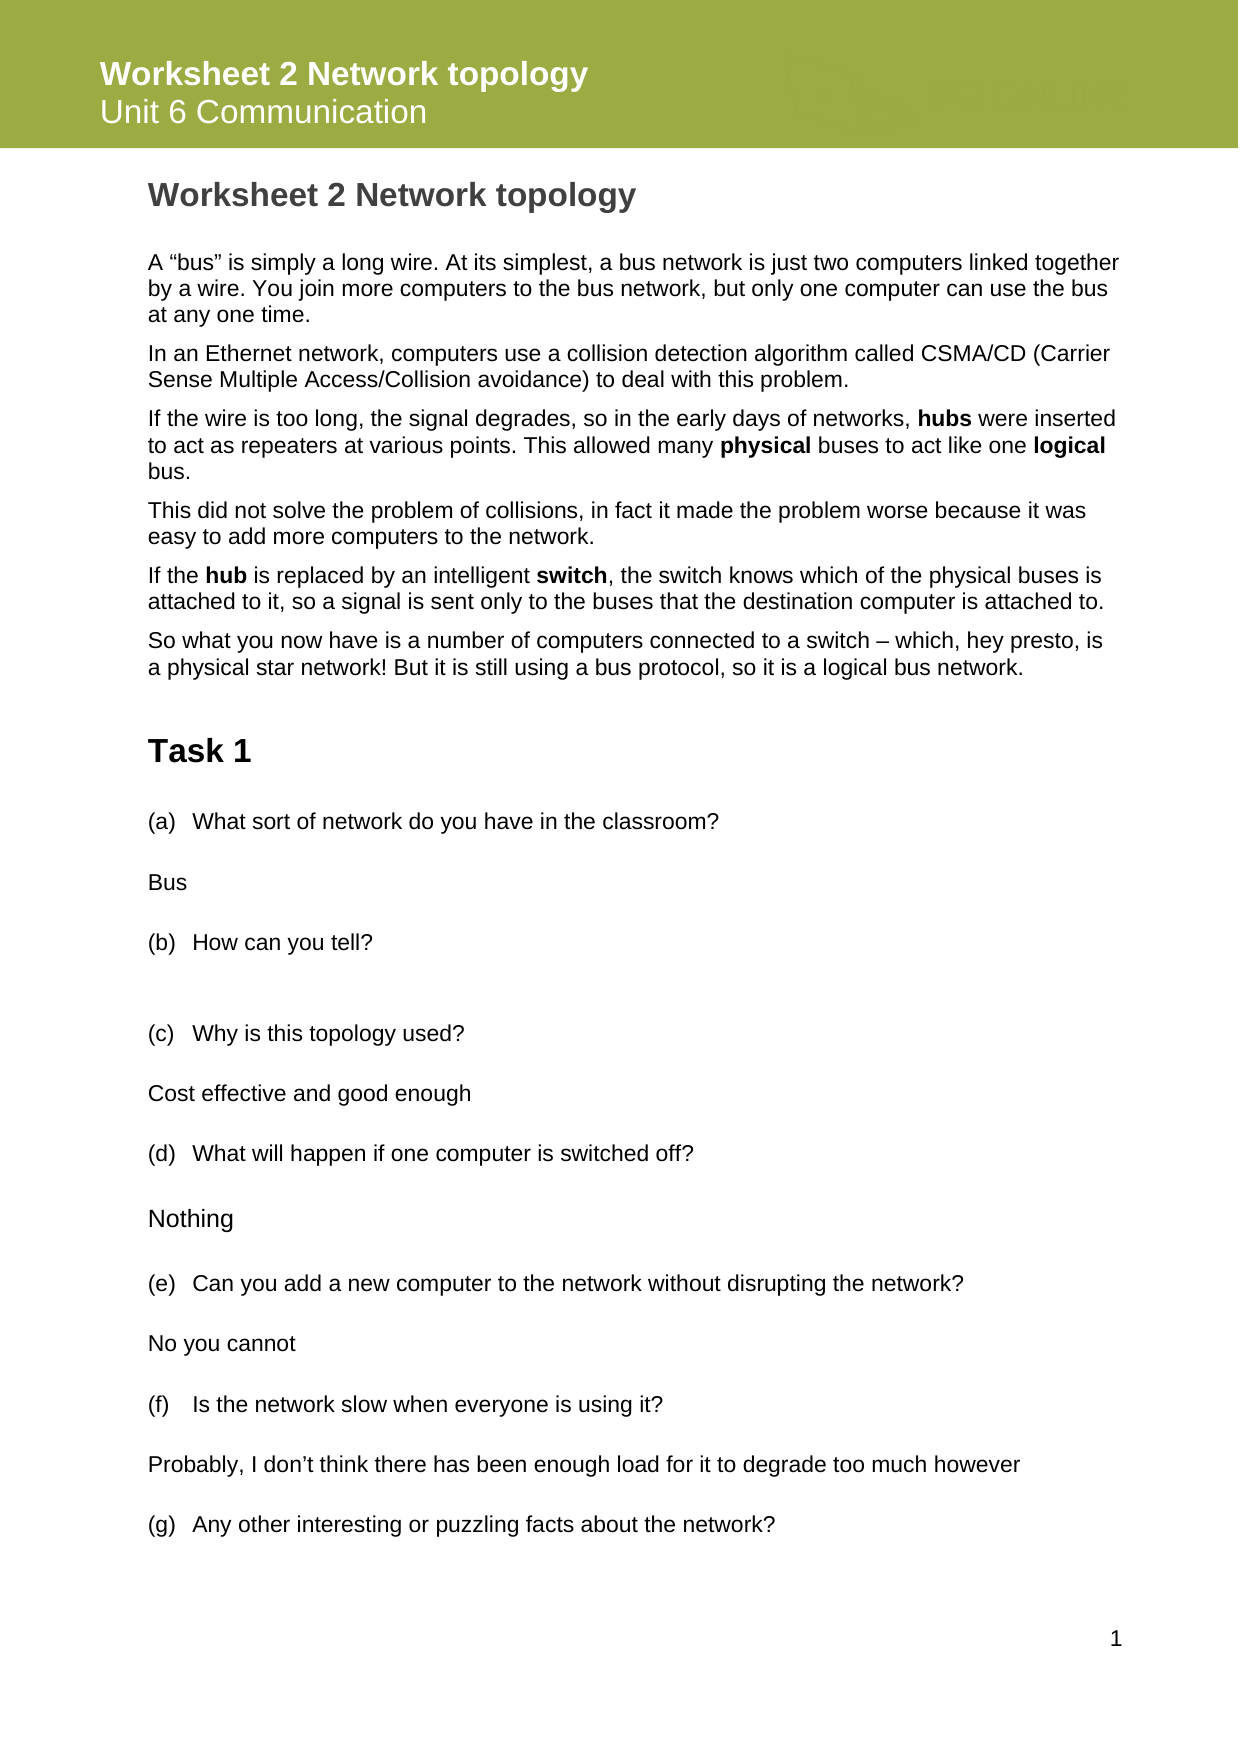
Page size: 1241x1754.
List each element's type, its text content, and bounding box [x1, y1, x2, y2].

text Probably, I don’t think there has been enough load for it to degrade too much however [148, 1451, 1122, 1477]
text Bus [148, 868, 1122, 895]
text This did not solve the problem of collisions, in fact it made the problem worse because it was easy to add more computers to the network. [148, 497, 1122, 549]
subtitle Worksheet 2 Network topology [148, 175, 1122, 213]
text If the hub is replaced by an intelligent switch, the switch knows which of the physical buses is attached to it, so a signal is sent only to the buses that the destination computer is attached to. [148, 562, 1122, 615]
text Task 1 [148, 731, 1122, 770]
text (b) How can you tell? [148, 929, 1122, 955]
text No you cannot [148, 1330, 1122, 1356]
text Nothing [148, 1204, 1122, 1232]
text (e) Can you add a new computer to the network without disrupting the network? [148, 1270, 1122, 1296]
text In an Ethernet network, computers use a collision detection algorithm called CSMA/CD (Carrier Sense Multiple Access/Collision avoidance) to deal with this problem. [148, 340, 1122, 393]
text So what you now have is a number of computers connected to a switch – which, hey presto, is a physical star network! But it is still using a bus protocol, so it is a logical bus network. [148, 627, 1122, 680]
text (d) What will happen if one computer is switched off? [148, 1140, 1122, 1167]
text (f) Is the network slow when everyone is using it? [148, 1391, 1122, 1417]
text (g) Any other interesting or puzzling facts about the network? [148, 1511, 1122, 1538]
text A “bus” is simply a long wire. At its simplest, a bus network is just two computers linked together by a wire. You join more computers to the bus network, but only one computer can use the bus at any one time. [148, 248, 1122, 327]
text (c) Why is this topology used? [148, 1019, 1122, 1046]
text If the wire is too long, the signal degrades, so in the early days of networks, hubs were inserted to act as repeaters at various points. This allowed many physical buses to act like one logical bus. [148, 405, 1122, 484]
text (a) What sort of network do you have in the classroom? [148, 808, 1122, 834]
text Cost effective and good enough [148, 1080, 1122, 1106]
